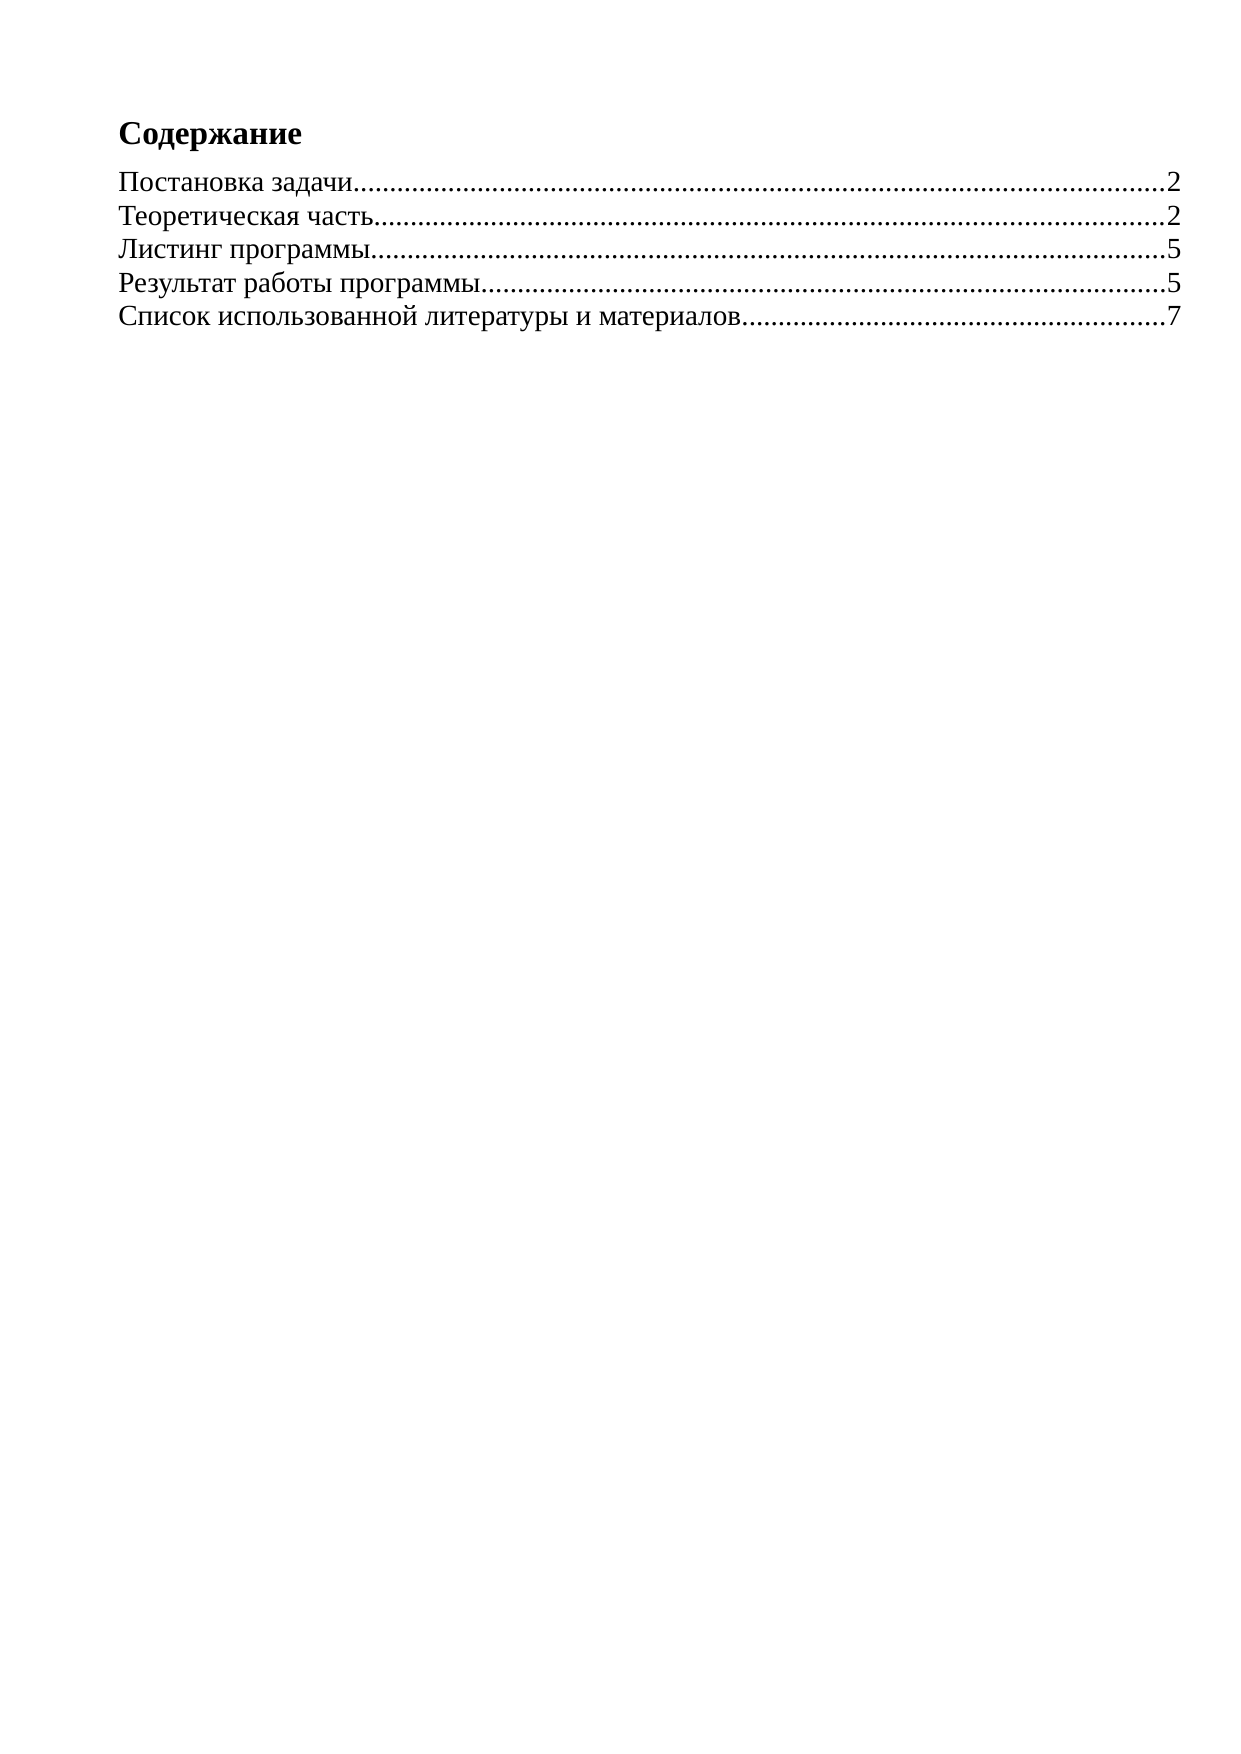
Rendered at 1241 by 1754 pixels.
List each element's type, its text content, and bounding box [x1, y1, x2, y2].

text Результат работы программы 5 [118, 265, 1181, 298]
text Список использованной литературы и материалов 7 [118, 298, 1181, 332]
text Листинг программы 5 [118, 231, 1181, 265]
subtitle Содержание [118, 113, 1181, 152]
text Теоретическая часть 2 [118, 198, 1181, 231]
text Постановка задачи 2 [118, 164, 1181, 198]
